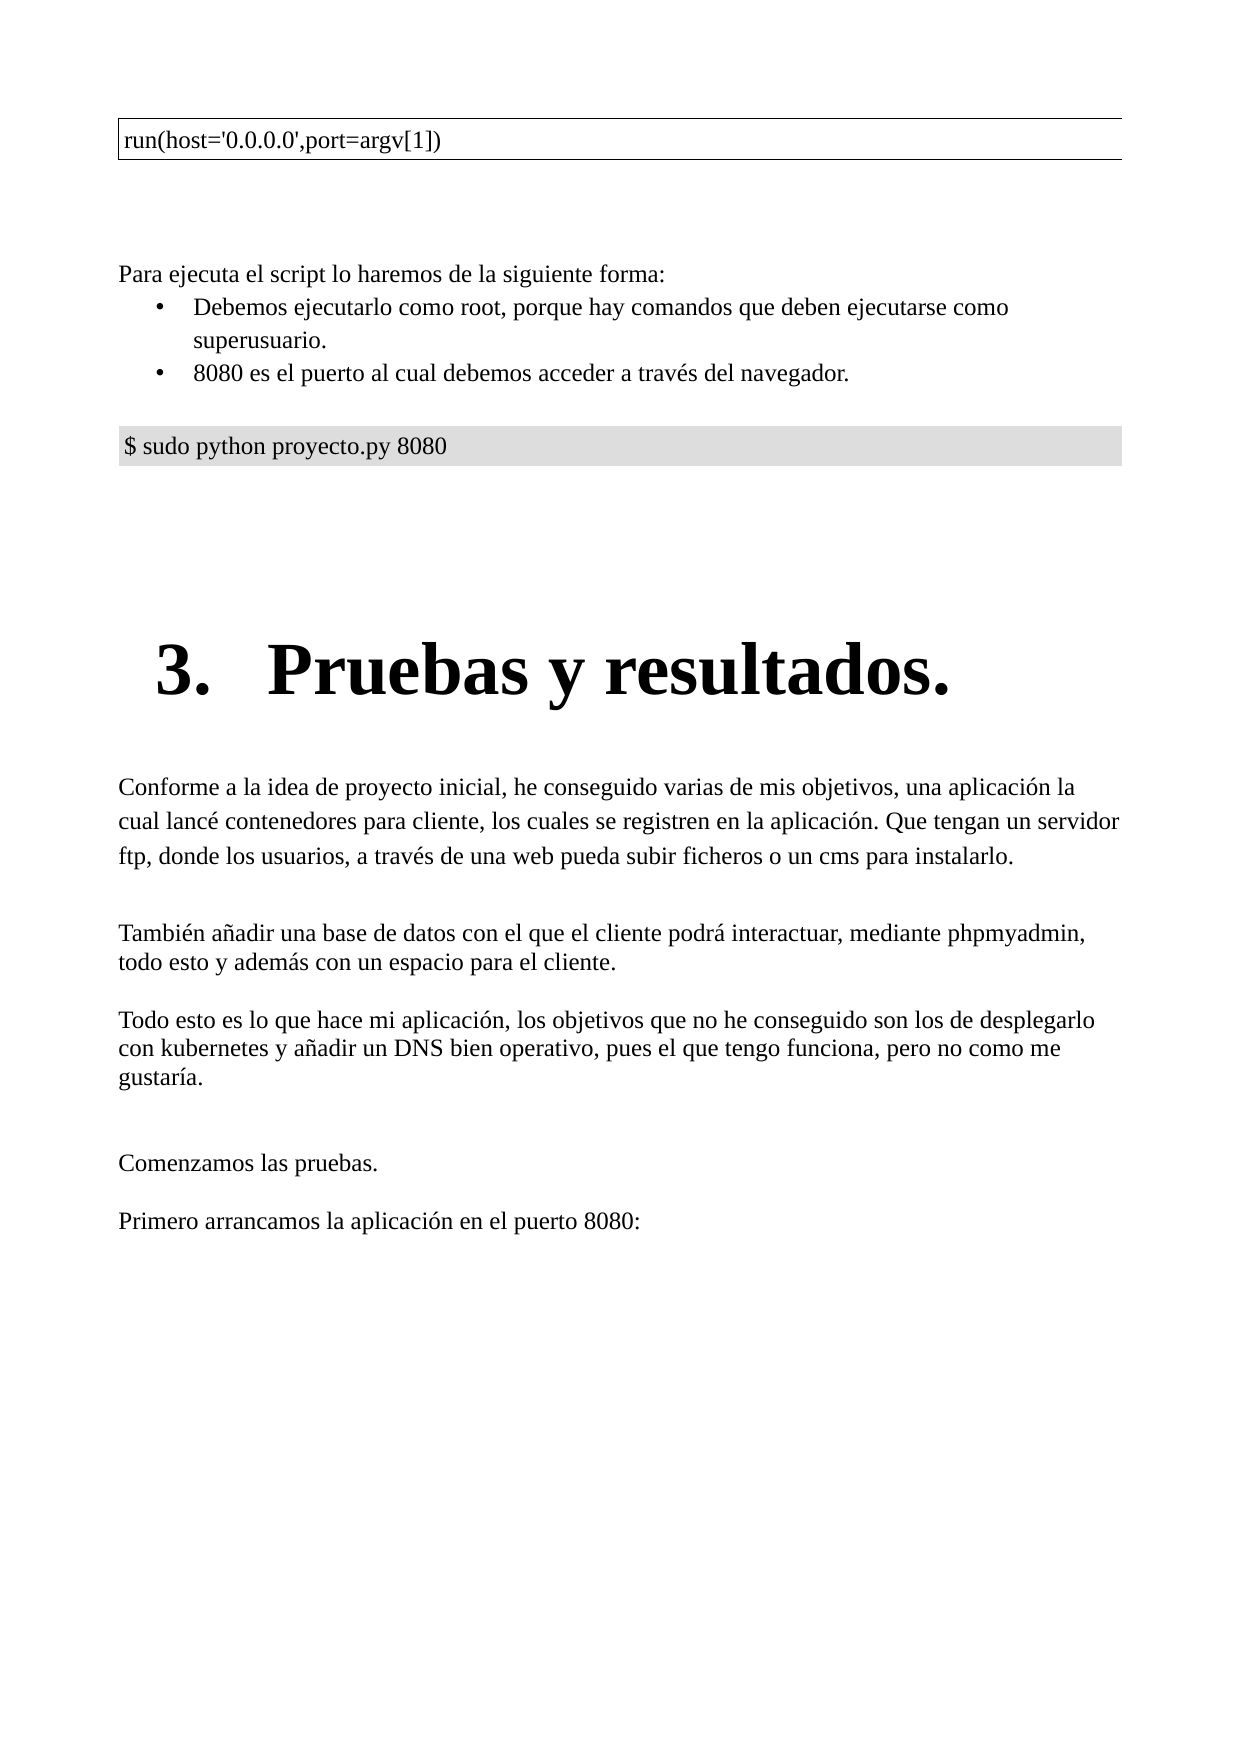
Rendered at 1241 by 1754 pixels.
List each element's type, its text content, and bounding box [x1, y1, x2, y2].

text Todo esto es lo que hace mi aplicación, los objetivos que no he conseguido son los de desplegarlo con kubernetes y añadir un DNS bien operativo, pues el que tengo funciona, pero no como me gustaría. [118, 1005, 1122, 1091]
text Comenzamos las pruebas. [118, 1148, 1122, 1177]
text Para ejecuta el script lo haremos de la siguiente forma: [118, 259, 1122, 288]
table_header run(host='0.0.0.0',port=argv[1]) [119, 119, 1122, 159]
list Debemos ejecutarlo como root, porque hay comandos que deben ejecutarse como superusuario. [156, 292, 1122, 354]
table_header $ sudo python proyecto.py 8080 [119, 426, 1122, 466]
title Pruebas y resultados. [156, 624, 1122, 710]
text Primero arrancamos la aplicación en el puerto 8080: [118, 1206, 1122, 1235]
text Conforme a la idea de proyecto inicial, he conseguido varias de mis objetivos, una aplicación la cual lancé contenedores para cliente, los cuales se registren en la aplicación. Que tengan un servidor ftp, donde los usuarios, a través de una web pueda subir ficheros o un cms para instalarlo. [118, 772, 1122, 869]
list 8080 es el puerto al cual debemos acceder a través del navegador. [156, 358, 1122, 387]
text También añadir una base de datos con el que el cliente podrá interactuar, mediante phpmyadmin, todo esto y además con un espacio para el cliente. [118, 918, 1122, 976]
